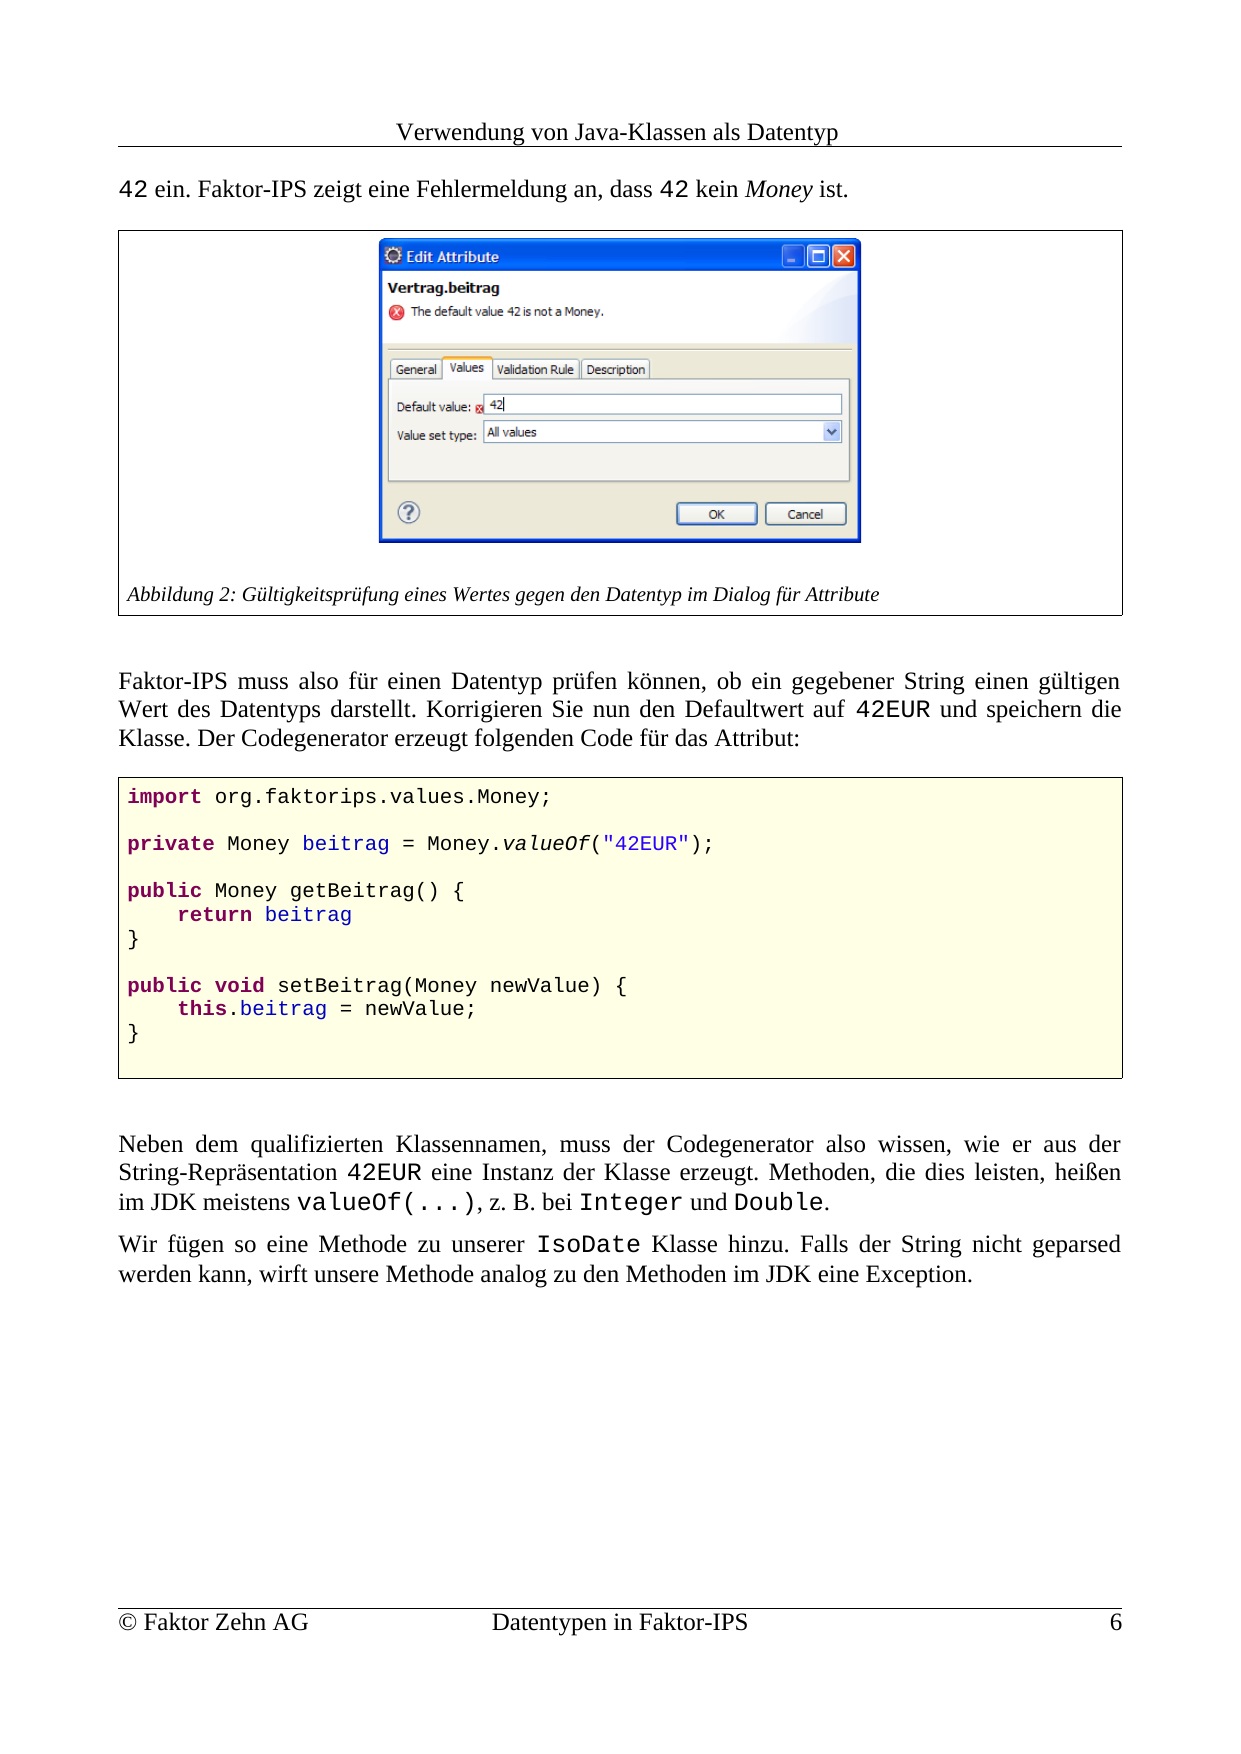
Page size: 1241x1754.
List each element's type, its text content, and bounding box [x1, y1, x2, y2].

text Wir fügen so eine Methode zu unserer IsoDate Klasse hinzu. Falls der String nicht geparsed werden kann, wirft unsere Methode analog zu den Methoden im JDK eine Exception. [118, 1230, 1122, 1288]
text return beitrag [127, 904, 1113, 927]
text private Money beitrag = Money.valueOf("42EUR"); [127, 833, 1113, 857]
text import org.faktorips.values.Money; [127, 786, 1113, 809]
text 42 ein. Faktor-IPS zeigt eine Fehlermeldung an, dass 42 kein Money ist. [118, 175, 1122, 205]
text } [127, 927, 1113, 951]
text Neben dem qualifizierten Klassennamen, muss der Codegenerator also wissen, wie er aus der String-Repräsentation 42EUR eine Instanz der Klasse erzeugt. Methoden, die dies leisten, heißen im JDK meistens valueOf(...), z. B. bei Integer und Double. [118, 1130, 1122, 1218]
text Faktor-IPS muss also für einen Datentyp prüfen können, ob ein gegebener String einen gültigen Wert des Datentyps darstellt. Korrigieren Sie nun den Defaultwert auf 42EUR und speichern die Klasse. Der Codegenerator erzeugt folgenden Code für das Attribut: [118, 667, 1122, 752]
text public void setBeitrag(Money newValue) { [127, 975, 1113, 998]
text } [127, 1022, 1113, 1046]
text Abbildung 2: Gültigkeitsprüfung eines Wertes gegen den Datentyp im Dialog für Attribute [127, 583, 1113, 606]
text this.beitrag = newValue; [127, 998, 1113, 1022]
text public Money getBeitrag() { [127, 880, 1113, 904]
picture [378, 238, 862, 543]
